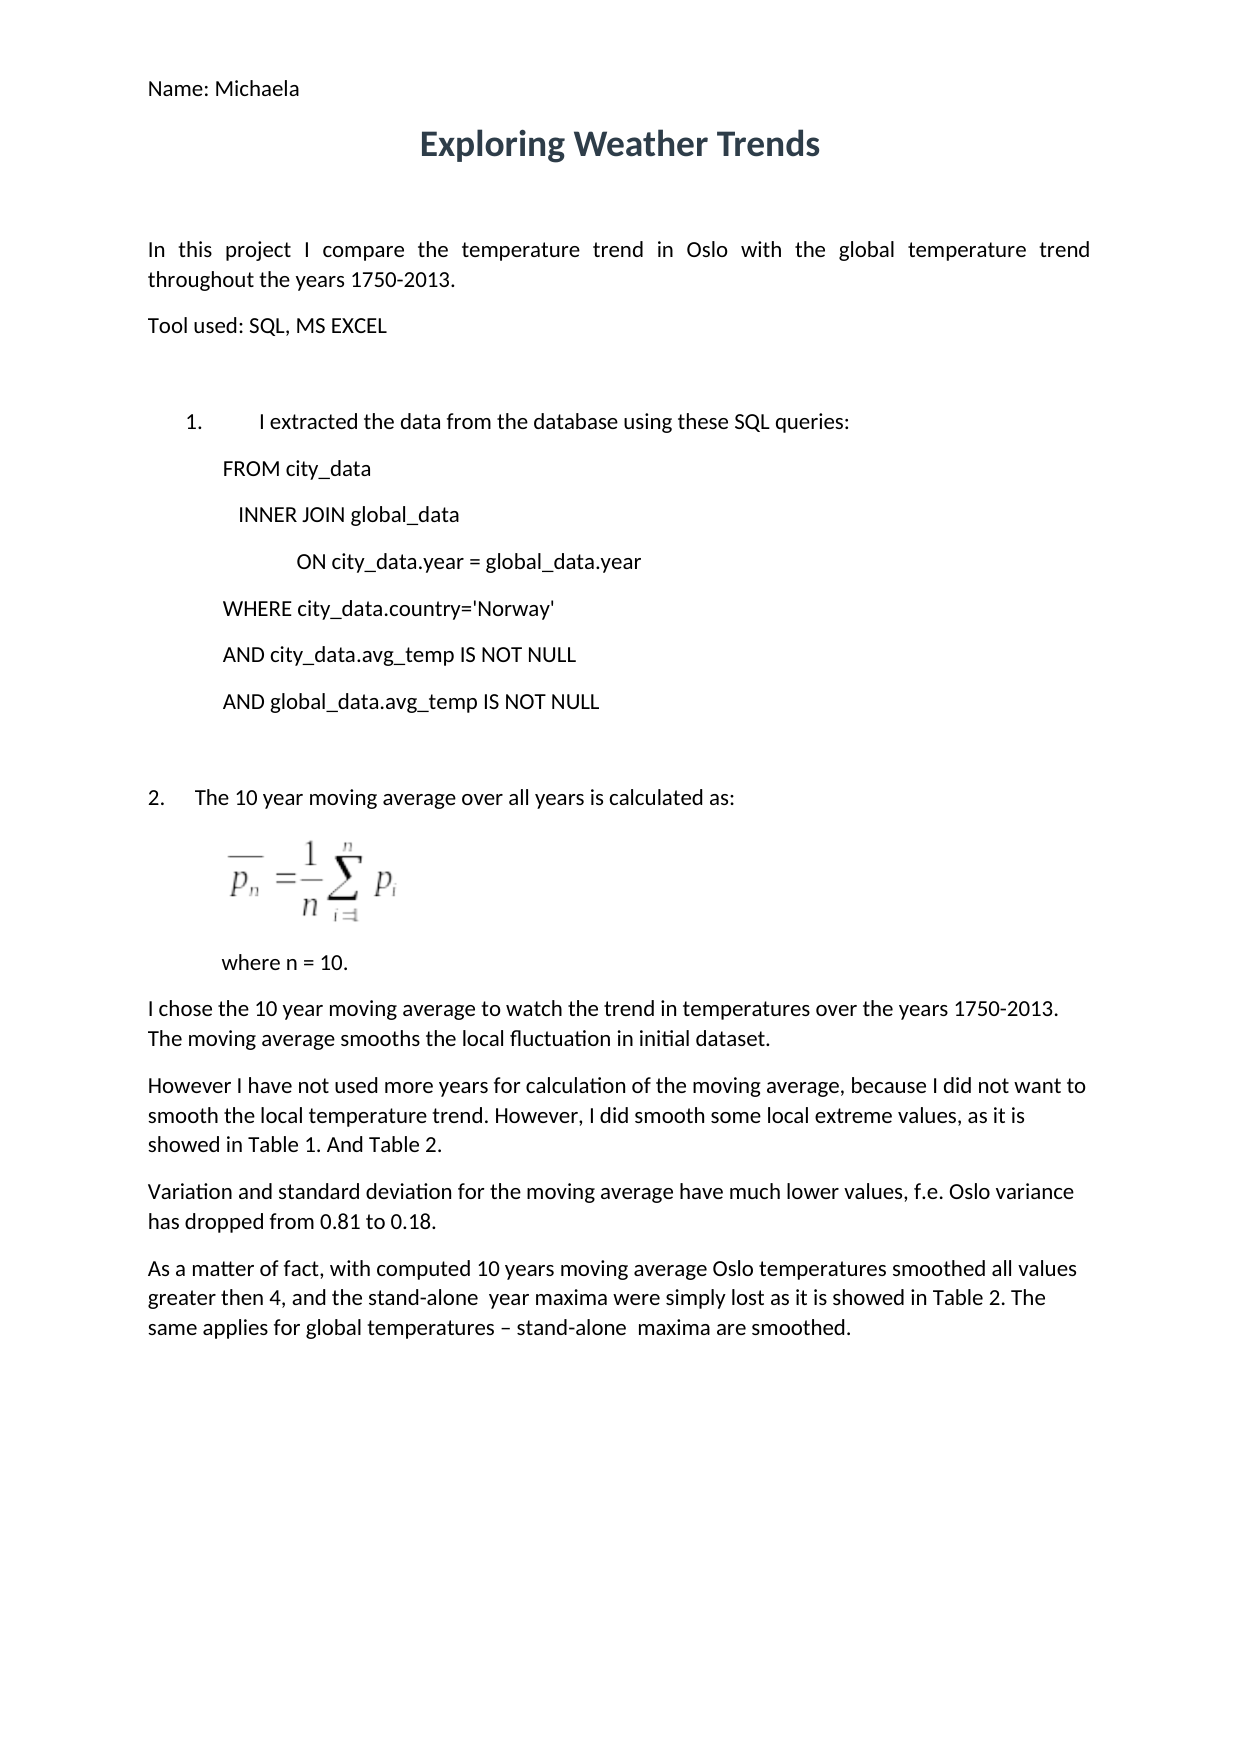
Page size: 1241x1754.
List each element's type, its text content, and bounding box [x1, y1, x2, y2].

list I extracted the data from the database using these SQL queries: [185, 407, 1093, 436]
list INNER JOIN global_data [223, 501, 1093, 529]
text Variation and standard deviation for the moving average have much lower values, f.e. Oslo variance has dropped from 0.81 to 0.18. [148, 1177, 1093, 1235]
text As a matter of fact, with computed 10 years moving average Oslo temperatures smoothed all values greater then 4, and the stand-alone year maxima were simply lost as it is showed in Table 2. The same applies for global temperatures – stand-alone maxima are smoothed. [148, 1254, 1093, 1341]
list WHERE city_data.country='Norway' [223, 594, 1093, 622]
text Tool used: SQL, MS EXCEL [148, 312, 1093, 340]
text Exploring Weather Trends [148, 120, 1093, 166]
text where n = 10. [148, 948, 1093, 976]
text I chose the 10 year moving average to watch the trend in temperatures over the years 1750-2013. The moving average smooths the local fluctuation in initial dataset. [148, 994, 1093, 1052]
text However I have not used more years for calculation of the moving average, because I did not want to smooth the local temperature trend. However, I did smooth some local extreme values, as it is showed in Table 1. And Table 2. [148, 1071, 1093, 1159]
list ON city_data.year = global_data.year [223, 547, 1093, 575]
list AND global_data.avg_temp IS NOT NULL [223, 687, 1093, 715]
list AND city_data.avg_temp IS NOT NULL [223, 640, 1093, 668]
text In this project I compare the temperature trend in Oslo with the global temperature trend throughout the years 1750-2013. [148, 235, 1093, 293]
list The 10 year moving average over all years is calculated as: [148, 783, 1093, 811]
text Name: Michaela [148, 74, 1093, 102]
list FROM city_data [223, 454, 1093, 482]
